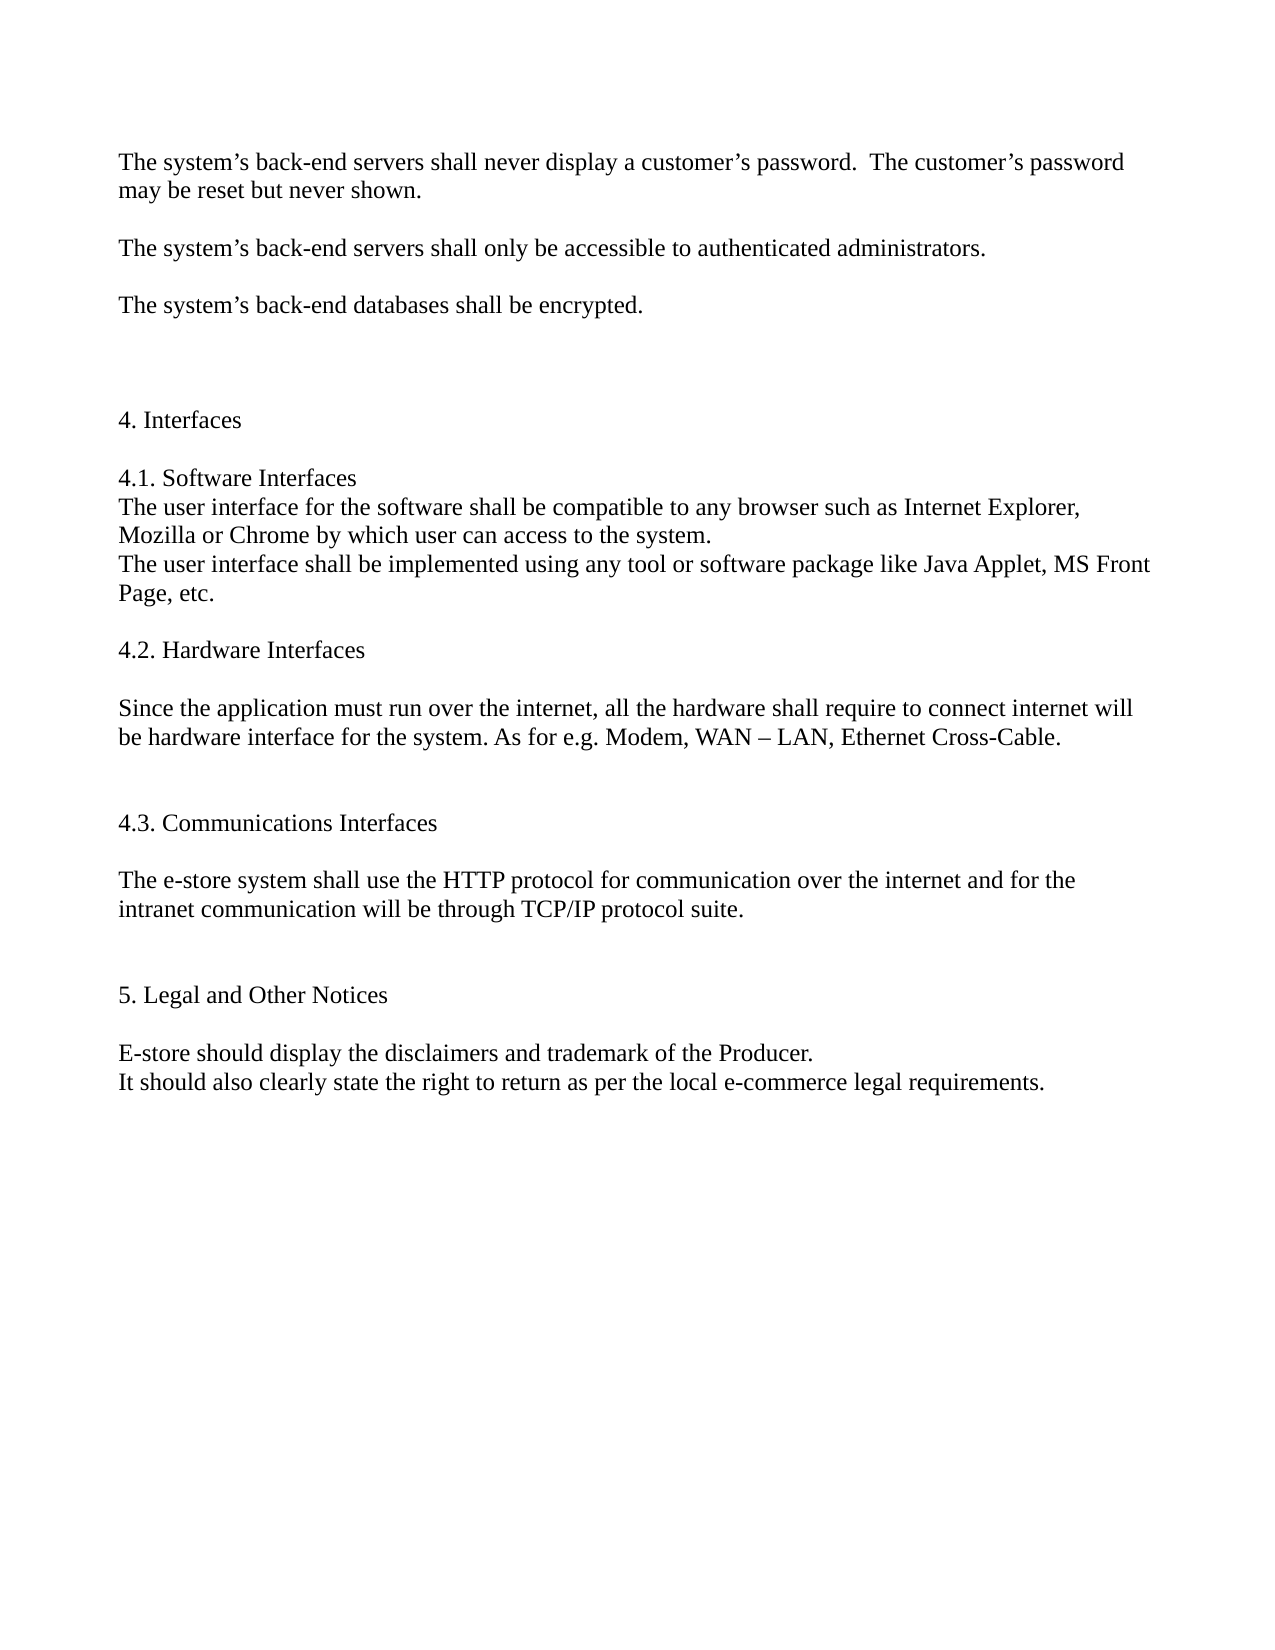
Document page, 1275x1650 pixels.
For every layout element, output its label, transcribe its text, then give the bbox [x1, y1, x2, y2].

text The system’s back-end servers shall never display a customer’s password. The customer’s password may be reset but never shown. [118, 147, 1157, 204]
text The system’s back-end servers shall only be accessible to authenticated administrators. [118, 233, 1157, 262]
text 4. Interfaces [118, 406, 1157, 434]
text 4.2. Hardware Interfaces [118, 636, 1157, 664]
text The e-store system shall use the HTTP protocol for communication over the internet and for the intranet communication will be through TCP/IP protocol suite. [118, 866, 1157, 923]
text It should also clearly state the right to return as per the local e-commerce legal requirements. [118, 1067, 1157, 1096]
text The user interface for the software shall be compatible to any browser such as Internet Explorer, Mozilla or Chrome by which user can access to the system. [118, 492, 1157, 549]
text 4.3. Communications Interfaces [118, 808, 1157, 837]
text E-store should display the disclaimers and trademark of the Producer. [118, 1038, 1157, 1067]
text Since the application must run over the internet, all the hardware shall require to connect internet will be hardware interface for the system. As for e.g. Modem, WAN – LAN, Ethernet Cross-Cable. [118, 693, 1157, 751]
text 5. Legal and Other Notices [118, 981, 1157, 1009]
text The system’s back-end databases shall be encrypted. [118, 291, 1157, 319]
text The user interface shall be implemented using any tool or software package like Java Applet, MS Front Page, etc. [118, 549, 1157, 607]
text 4.1. Software Interfaces [118, 463, 1157, 492]
